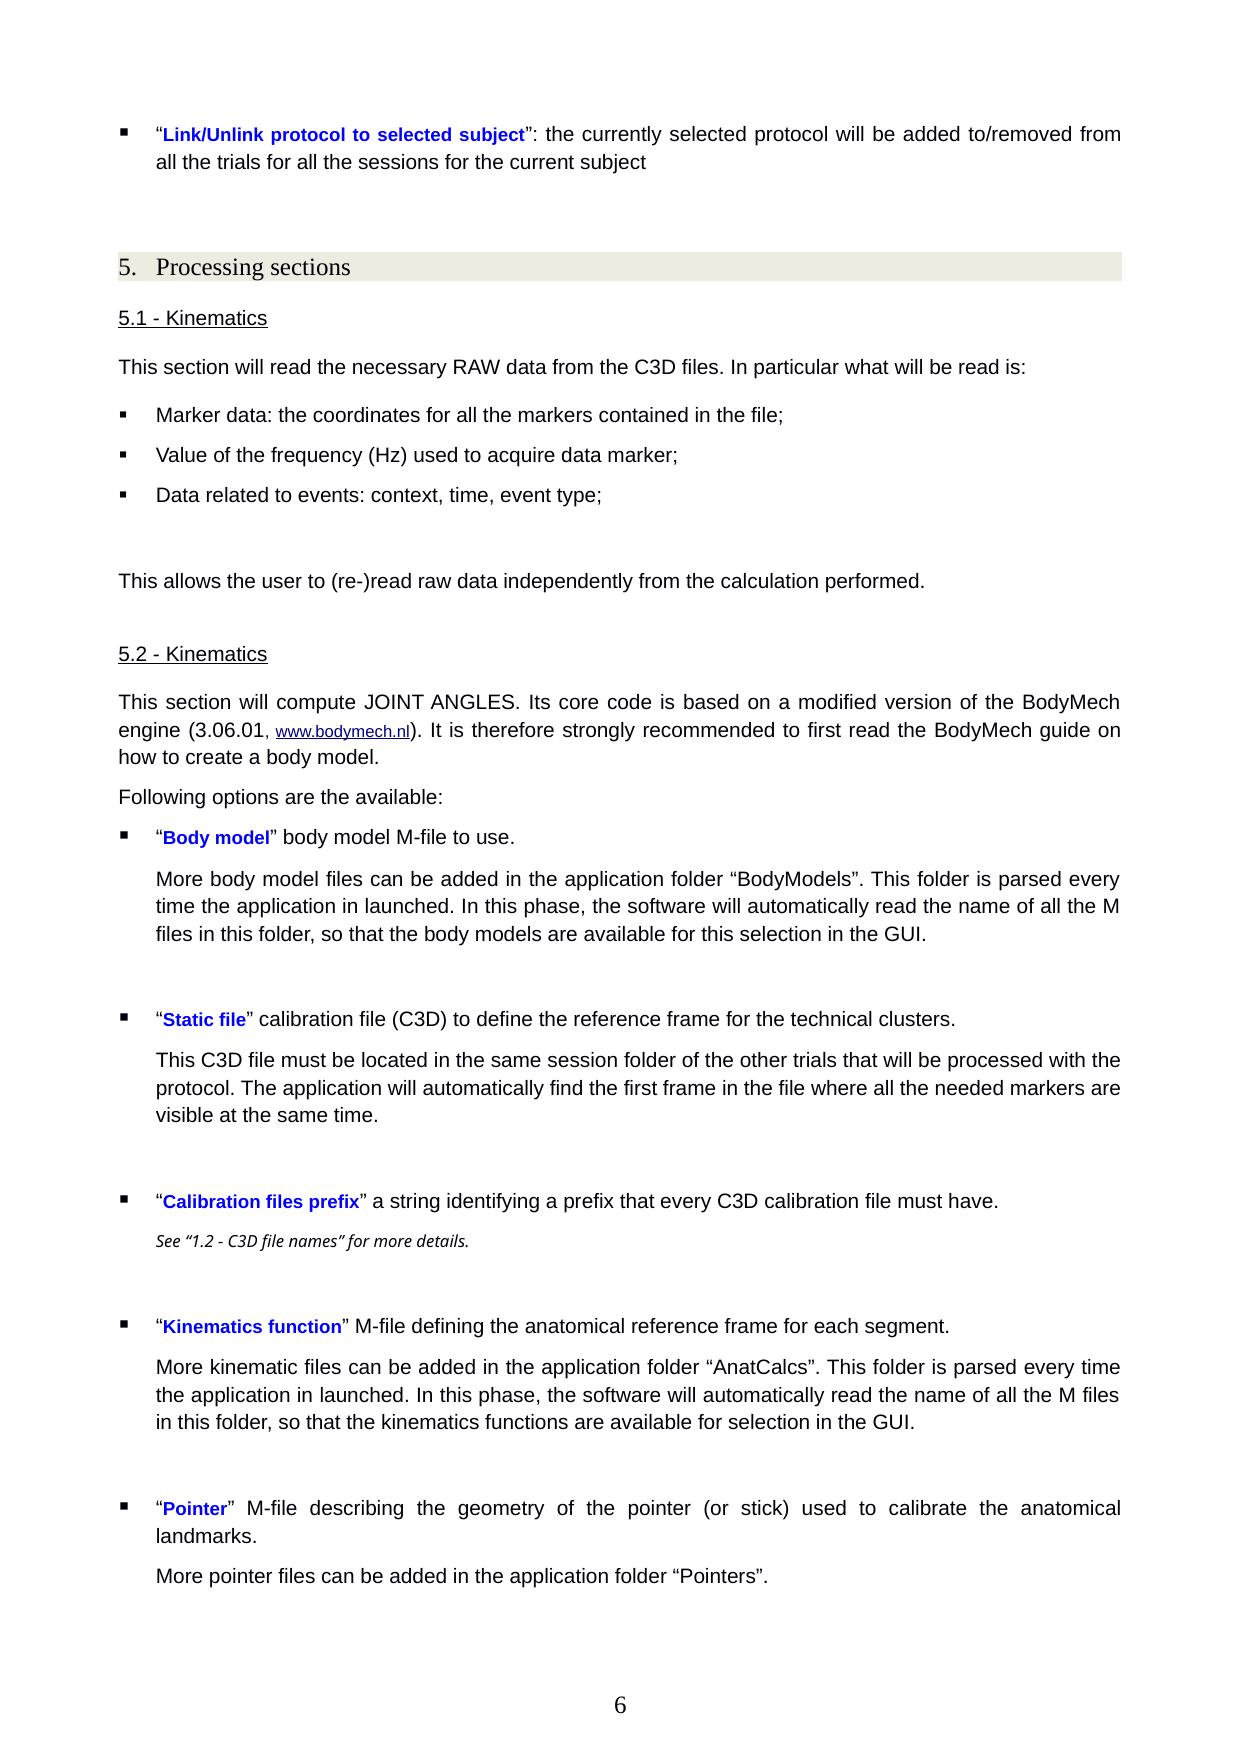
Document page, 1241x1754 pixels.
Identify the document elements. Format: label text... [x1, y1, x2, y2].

text This section will read the necessary RAW data from the C3D files. In particular what will be read is: [118, 354, 1122, 378]
text This section will compute JOINT ANGLES. Its core code is based on a modified version of the BodyMech engine (3.06.01, www.bodymech.nl). It is therefore strongly recommended to first read the BodyMech guide on how to create a body model. [118, 690, 1122, 769]
list “Static file” calibration file (C3D) to define the reference frame for the technical clusters. [118, 1007, 1122, 1032]
list “Body model” body model M-file to use. [118, 825, 1122, 850]
list “Pointer” M-file describing the geometry of the pointer (or stick) used to calibrate the anatomical landmarks. [118, 1496, 1122, 1548]
text This allows the user to (re-)read raw data independently from the calculation performed. [118, 569, 1122, 593]
list More kinematic files can be added in the application folder “AnatCalcs”. This folder is parsed every time the application in launched. In this phase, the software will automatically read the name of all the M files in this folder, so that the kinematics functions are available for selection in the GUI. [156, 1355, 1122, 1434]
list This C3D file must be located in the same session folder of the other trials that will be processed with the protocol. The application will automatically find the first frame in the file where all the needed markers are visible at the same time. [156, 1048, 1122, 1127]
list “Calibration files prefix” a string identifying a prefix that every C3D calibration file must have. [118, 1189, 1122, 1214]
text Following options are the available: [118, 785, 1122, 809]
list Value of the frequency (Hz) used to acquire data marker; [118, 443, 1122, 467]
list Processing sections [118, 252, 1122, 281]
list More pointer files can be added in the application folder “Pointers”. [156, 1564, 1122, 1588]
list “Link/Unlink protocol to selected subject”: the currently selected protocol will be added to/removed from all the trials for all the sessions for the current subject [118, 122, 1122, 174]
text 5.1 - Kinematics [118, 306, 1122, 330]
list “Kinematics function” M-file defining the anatomical reference frame for each segment. [118, 1314, 1122, 1339]
list See “1.2 - C3D file names” for more details. [156, 1230, 1122, 1253]
list More body model files can be added in the application folder “BodyModels”. This folder is parsed every time the application in launched. In this phase, the software will automatically read the name of all the M files in this folder, so that the body models are available for this selection in the GUI. [156, 866, 1122, 945]
text 5.2 - Kinematics [118, 642, 1122, 666]
list Marker data: the coordinates for all the markers contained in the file; [118, 403, 1122, 427]
list Data related to events: context, time, event type; [118, 483, 1122, 507]
